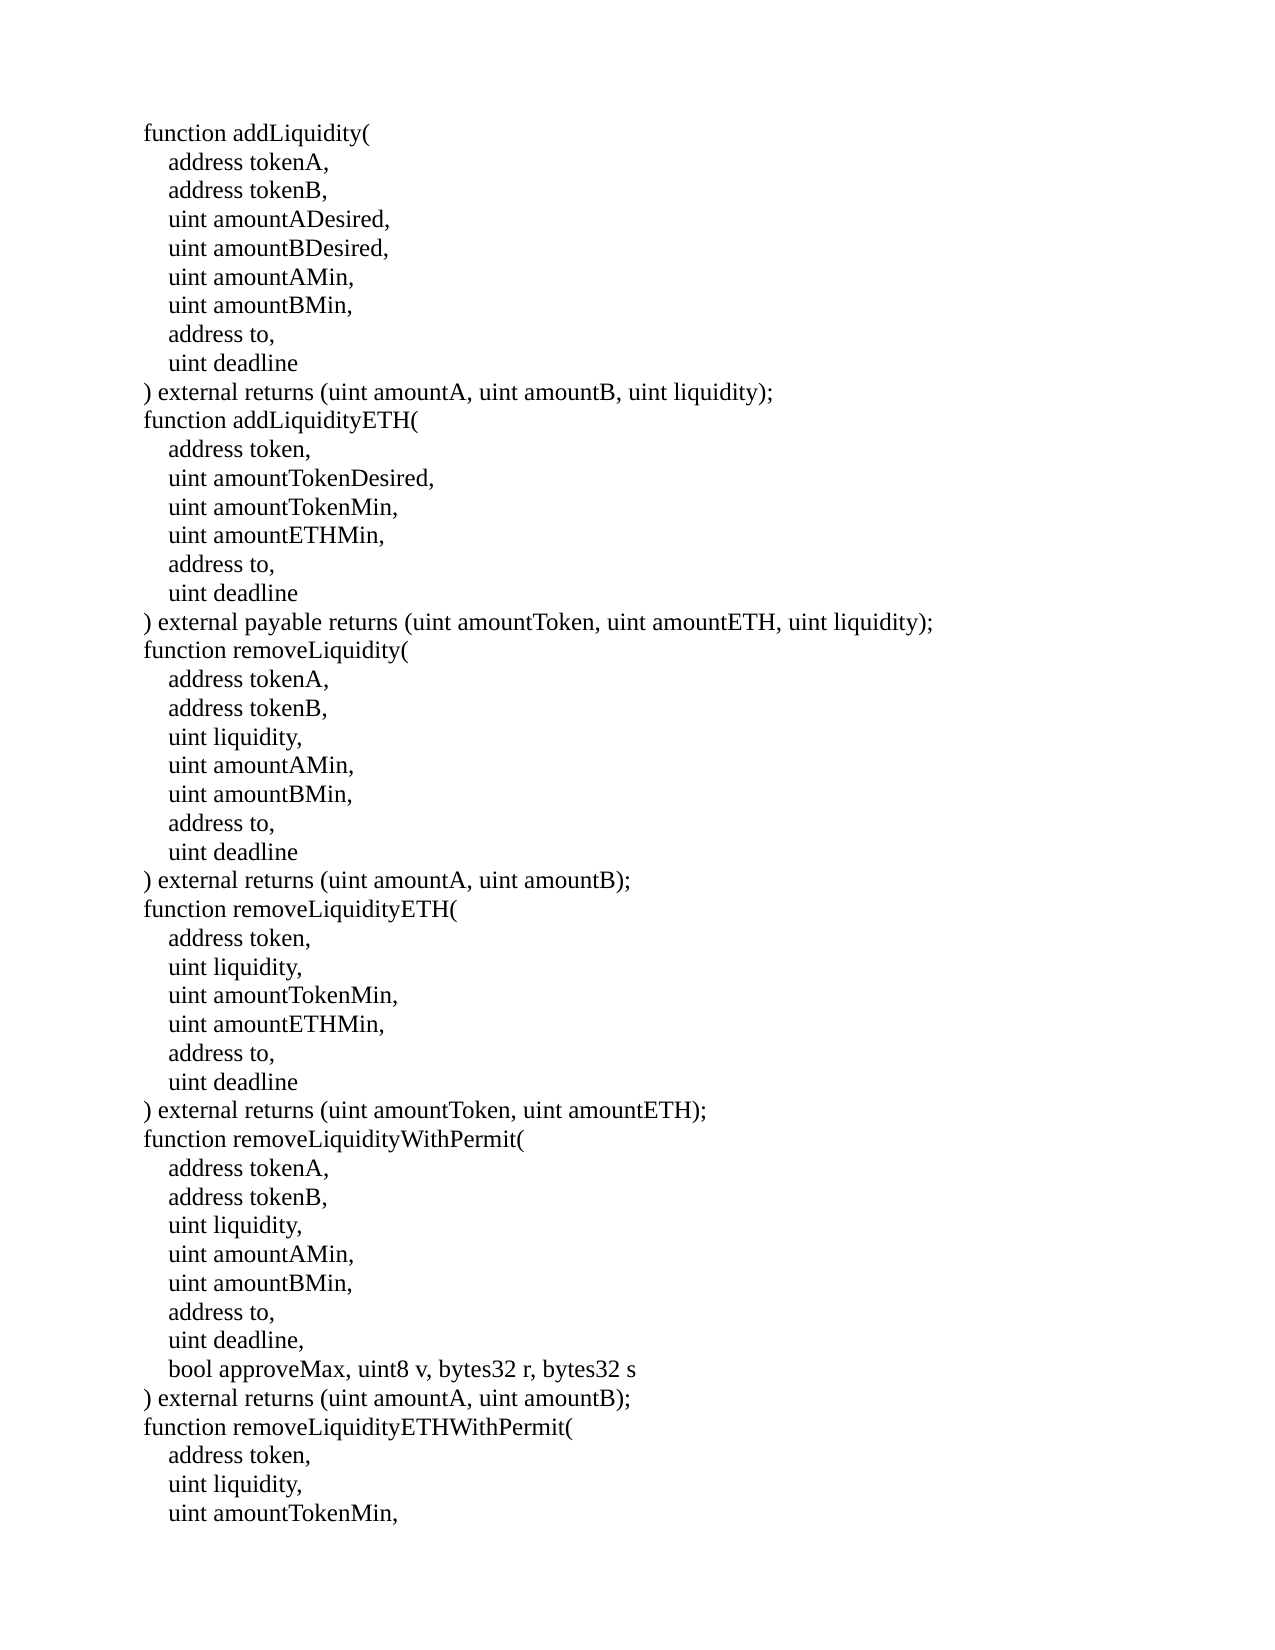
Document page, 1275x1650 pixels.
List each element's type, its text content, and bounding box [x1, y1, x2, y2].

text function addLiquidity( address tokenA, address tokenB, uint amountADesired, uint amountBDesired, uint amountAMin, uint amountBMin, address to, uint deadline ) external returns (uint amountA, uint amountB, uint liquidity); function addLiquidityETH( address token, uint amountTokenDesired, uint amountTokenMin, uint amountETHMin, address to, uint deadline ) external payable returns (uint amountToken, uint amountETH, uint liquidity); function removeLiquidity( address tokenA, address tokenB, uint liquidity, uint amountAMin, uint amountBMin, address to, uint deadline ) external returns (uint amountA, uint amountB); function removeLiquidityETH( address token, uint liquidity, uint amountTokenMin, uint amountETHMin, address to, uint deadline ) external returns (uint amountToken, uint amountETH); function removeLiquidityWithPermit( address tokenA, address tokenB, uint liquidity, uint amountAMin, uint amountBMin, address to, uint deadline, bool approveMax, uint8 v, bytes32 r, bytes32 s ) external returns (uint amountA, uint amountB); function removeLiquidityETHWithPermit( address token, uint liquidity, uint amountTokenMin, [118, 118, 1157, 1527]
